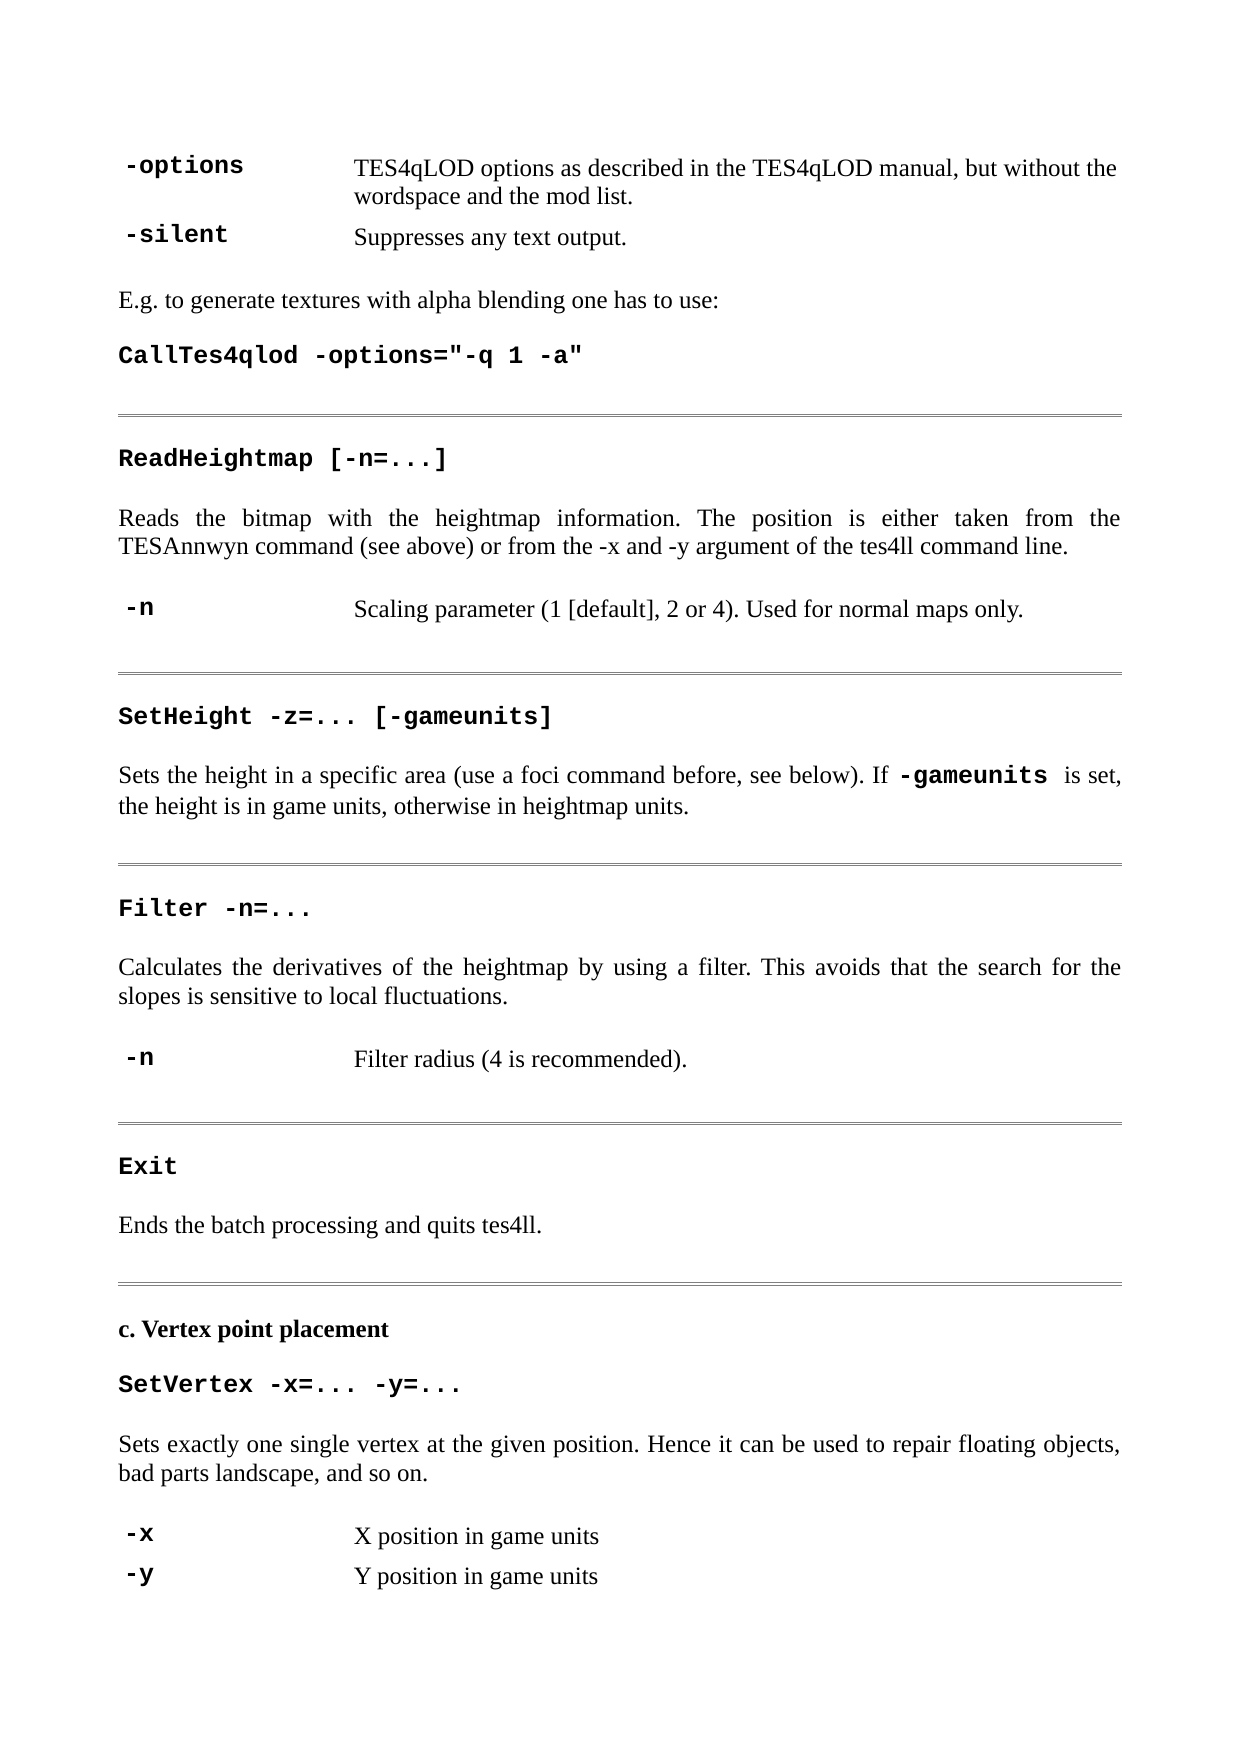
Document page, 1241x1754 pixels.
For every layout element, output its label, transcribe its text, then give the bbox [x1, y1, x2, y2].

text SetVertex -x=... -y=... [118, 1372, 1122, 1400]
table_cell -y [118, 1555, 348, 1596]
text Ends the batch processing and quits tes4ll. [118, 1211, 1122, 1239]
text SetHeight -z=... [-gameunits] [118, 704, 1122, 732]
table_header -n [118, 1039, 348, 1079]
table_header -options [118, 147, 348, 216]
text Exit [118, 1153, 1122, 1182]
table_header X position in game units [348, 1515, 1123, 1555]
table_cell -silent [118, 216, 348, 256]
text CallTes4qlod -options="-q 1 -a" [118, 342, 1122, 371]
table_header Filter radius (4 is recommended). [348, 1039, 1123, 1079]
table_cell Suppresses any text output. [348, 216, 1123, 256]
table_header -n [118, 589, 348, 629]
text ReadHeightmap [-n=...] [118, 446, 1122, 474]
table_header Scaling parameter (1 [default], 2 or 4). Used for normal maps only. [348, 589, 1123, 629]
text Sets exactly one single vertex at the given position. Hence it can be used to repair floating objects, bad parts landscape, and so on. [118, 1429, 1122, 1486]
text Filter -n=... [118, 895, 1122, 923]
table_cell Y position in game units [348, 1555, 1123, 1596]
table_header TES4qLOD options as described in the TES4qLOD manual, but without the wordspace and the mod list. [348, 147, 1123, 216]
text Reads the bitmap with the heightmap information. The position is either taken from the TESAnnwyn command (see above) or from the -x and -y argument of the tes4ll command line. [118, 503, 1122, 560]
table_header -x [118, 1515, 348, 1555]
text Sets the height in a specific area (use a foci command before, see below). If -gameunits is set, the height is in game units, otherwise in heightmap units. [118, 761, 1122, 820]
text E.g. to generate textures with alpha blending one has to use: [118, 285, 1122, 313]
text Calculates the derivatives of the heightmap by using a filter. This avoids that the search for the slopes is sensitive to local fluctuations. [118, 952, 1122, 1010]
text c. Vertex point placement [118, 1314, 1122, 1343]
